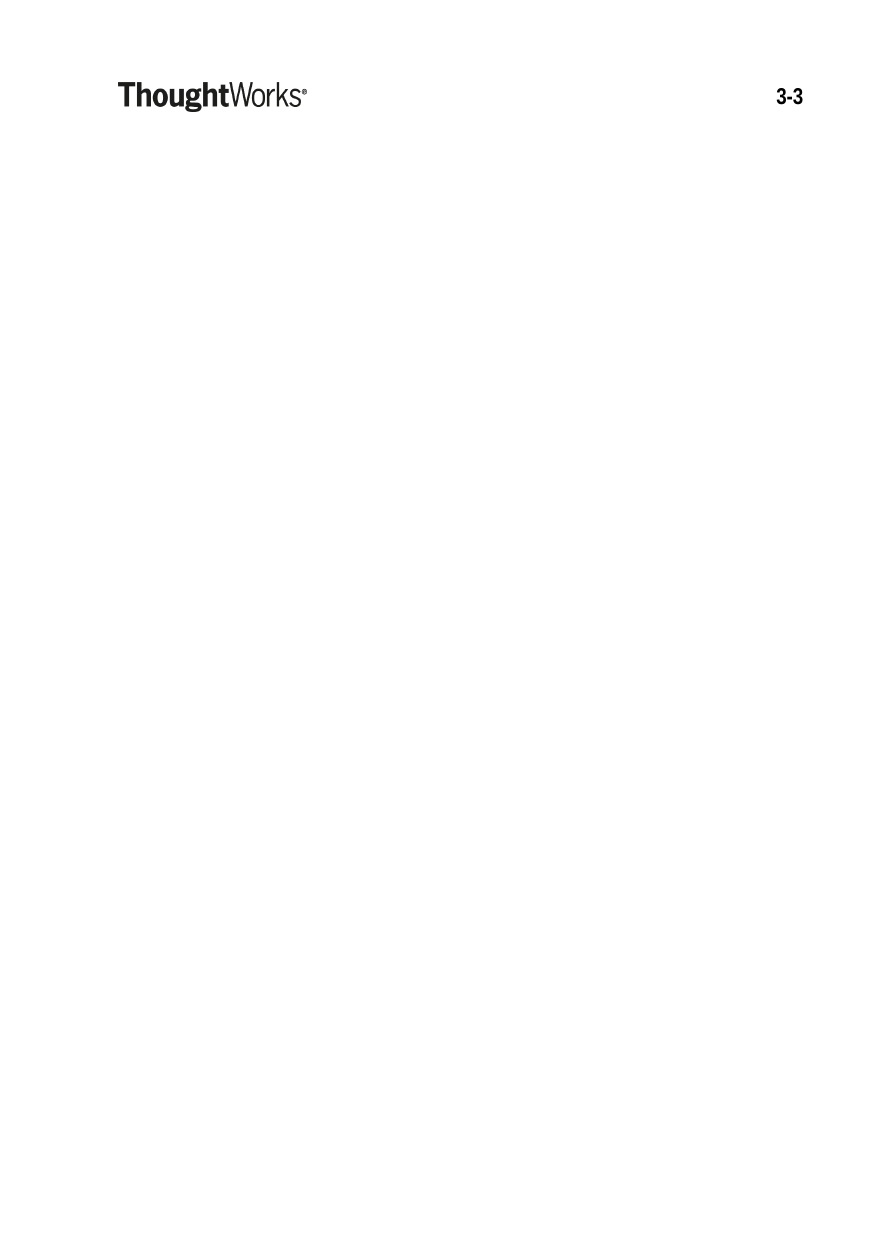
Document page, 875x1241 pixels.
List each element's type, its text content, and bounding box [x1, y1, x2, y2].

text 3-3 [685, 83, 803, 109]
picture [118, 82, 307, 112]
